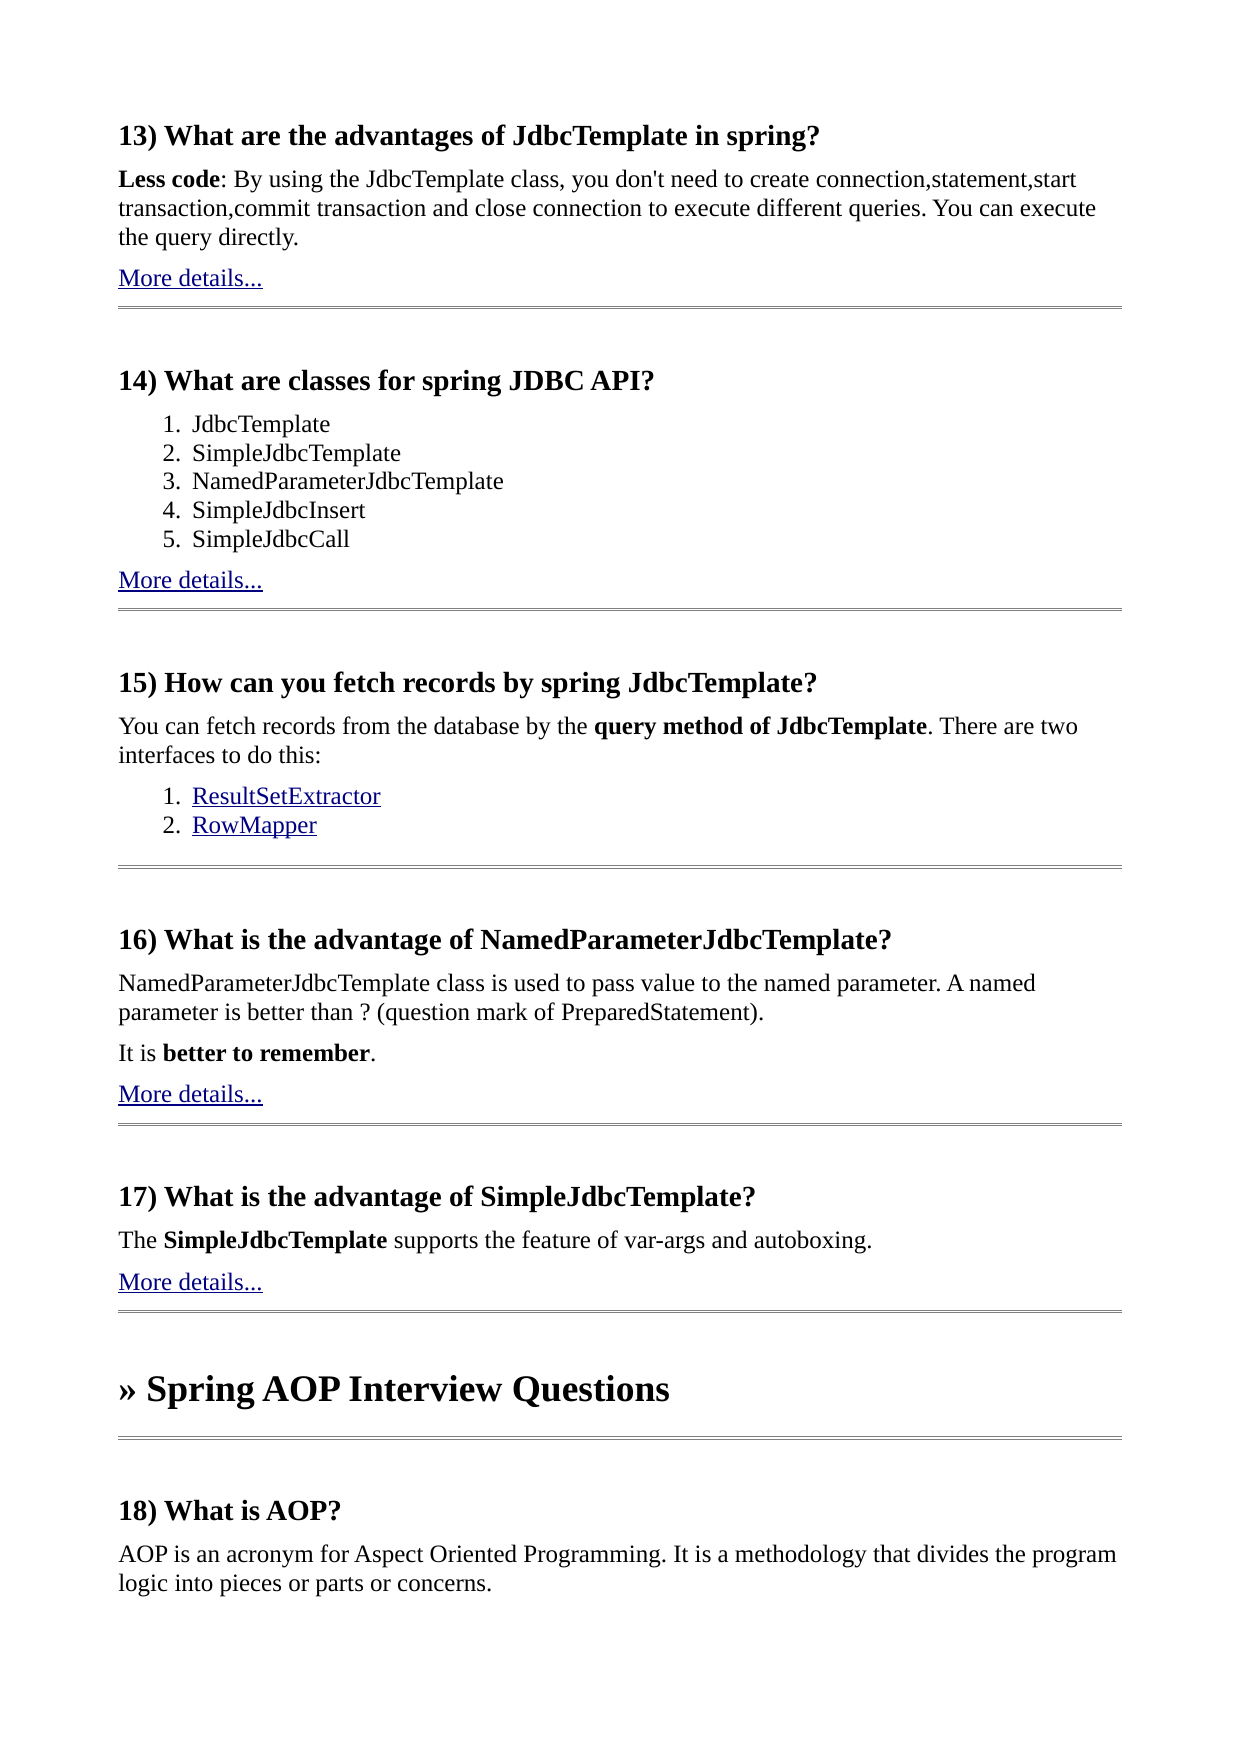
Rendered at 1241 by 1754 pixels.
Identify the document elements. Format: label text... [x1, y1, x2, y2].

text More details... [118, 263, 1122, 292]
list RowMapper [162, 810, 1122, 838]
text More details... [118, 1267, 1122, 1295]
text The SimpleJdbcTemplate supports the feature of var-args and autoboxing. [118, 1225, 1122, 1254]
text More details... [118, 565, 1122, 594]
subtitle 14) What are classes for spring JDBC API? [118, 363, 1122, 396]
list SimpleJdbcInsert [162, 495, 1122, 524]
list SimpleJdbcTemplate [162, 438, 1122, 466]
list ResultSetExtractor [162, 781, 1122, 810]
list NamedParameterJdbcTemplate [162, 466, 1122, 495]
text More details... [118, 1079, 1122, 1108]
subtitle 16) What is the advantage of NamedParameterJdbcTemplate? [118, 922, 1122, 956]
text You can fetch records from the database by the query method of JdbcTemplate. There are two interfaces to do this: [118, 711, 1122, 768]
text NamedParameterJdbcTemplate class is used to pass value to the named parameter. A named parameter is better than ? (question mark of PreparedStatement). [118, 968, 1122, 1026]
subtitle 15) How can you fetch records by spring JdbcTemplate? [118, 665, 1122, 698]
subtitle 13) What are the advantages of JdbcTemplate in spring? [118, 118, 1122, 152]
subtitle 18) What is AOP? [118, 1493, 1122, 1527]
text It is better to remember. [118, 1038, 1122, 1067]
subtitle » Spring AOP Interview Questions [118, 1367, 1122, 1410]
text Less code: By using the JdbcTemplate class, you don't need to create connection,statement,start transaction,commit transaction and close connection to execute different queries. You can execute the query directly. [118, 164, 1122, 250]
subtitle 17) What is the advantage of SimpleJdbcTemplate? [118, 1179, 1122, 1213]
list SimpleJdbcCall [162, 524, 1122, 553]
list JdbcTemplate [162, 409, 1122, 438]
text AOP is an acronym for Aspect Oriented Programming. It is a methodology that divides the program logic into pieces or parts or concerns. [118, 1539, 1122, 1597]
